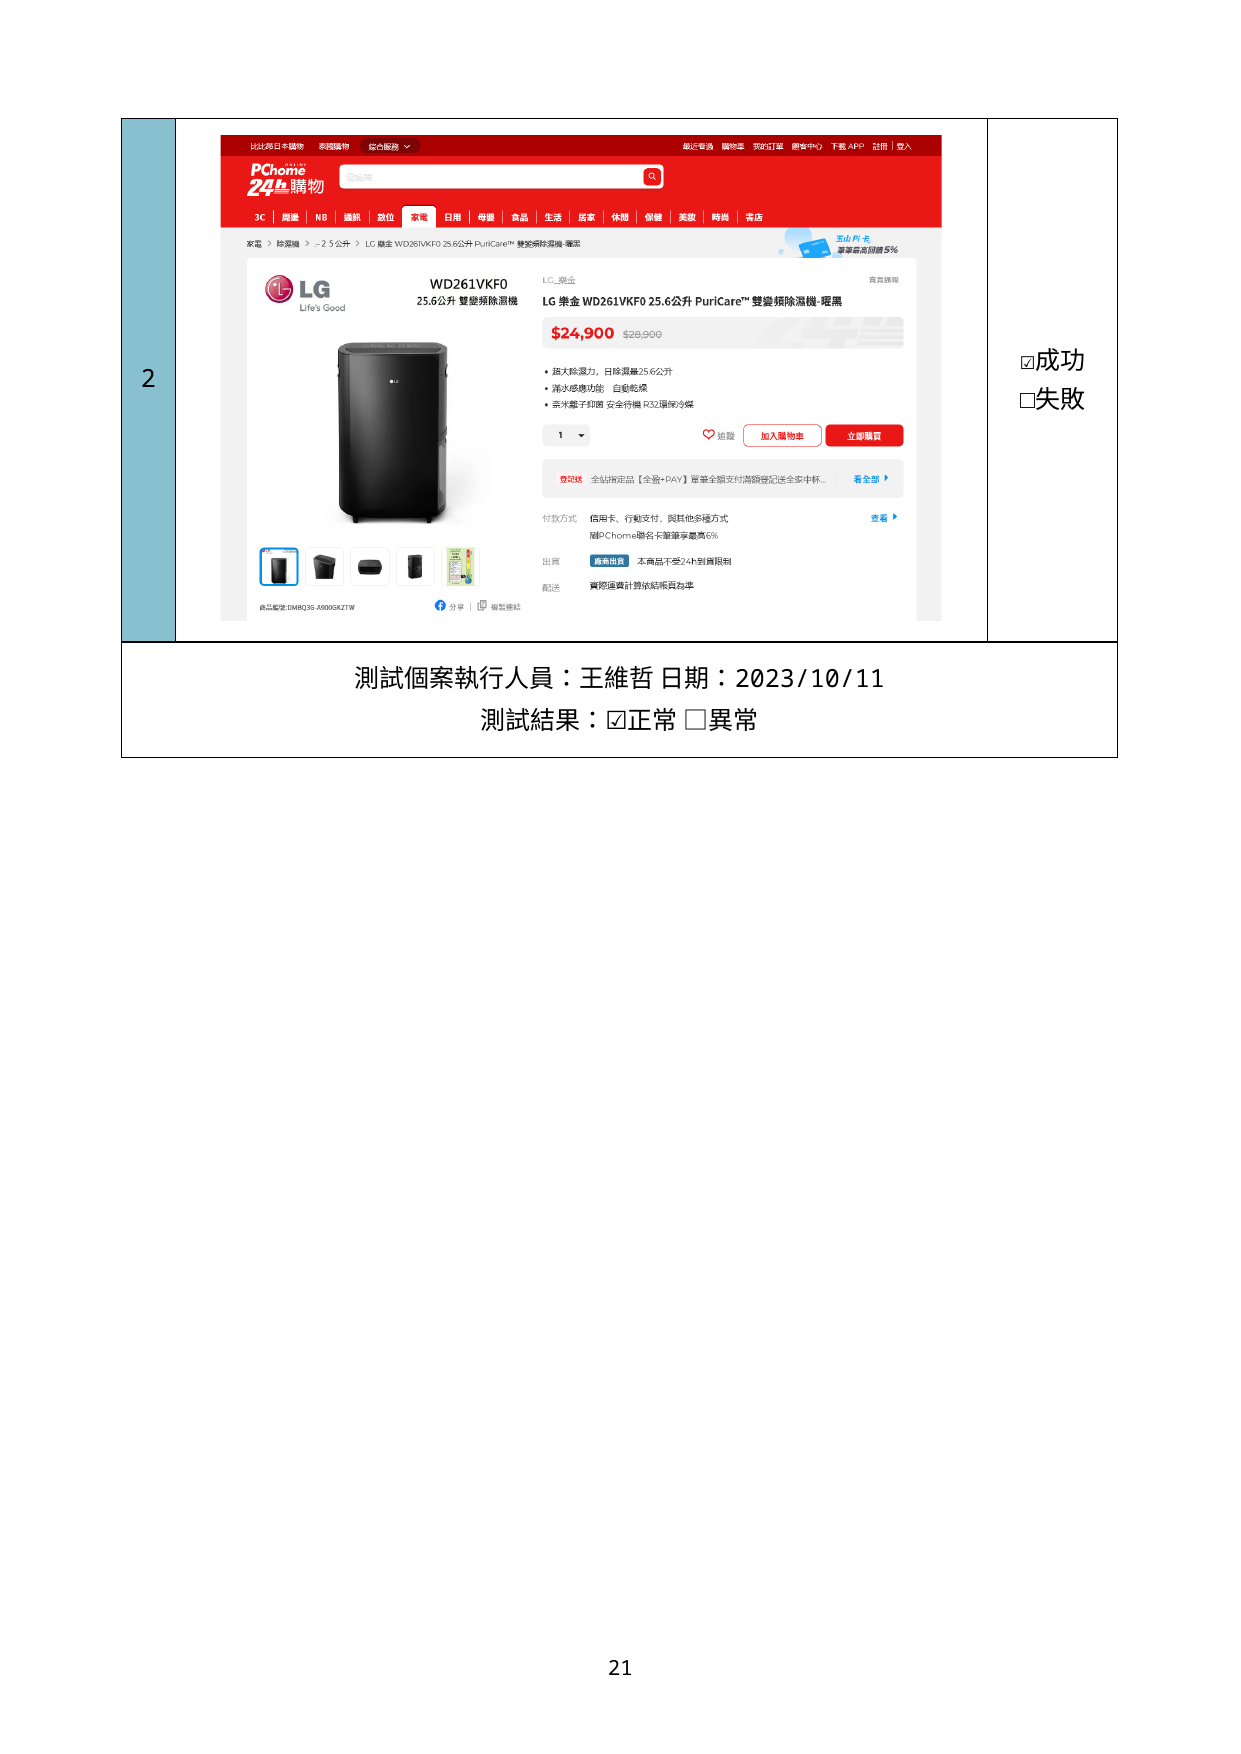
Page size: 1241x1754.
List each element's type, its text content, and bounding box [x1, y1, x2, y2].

table_cell 2 [122, 119, 175, 641]
picture [220, 135, 942, 621]
table_cell [176, 119, 987, 641]
table_cell ☑成功 □失敗 [988, 119, 1117, 641]
table_cell 測試個案執行人員：王維哲 日期：2023/10/11 測試結果：☑正常 □異常 [122, 643, 1117, 757]
